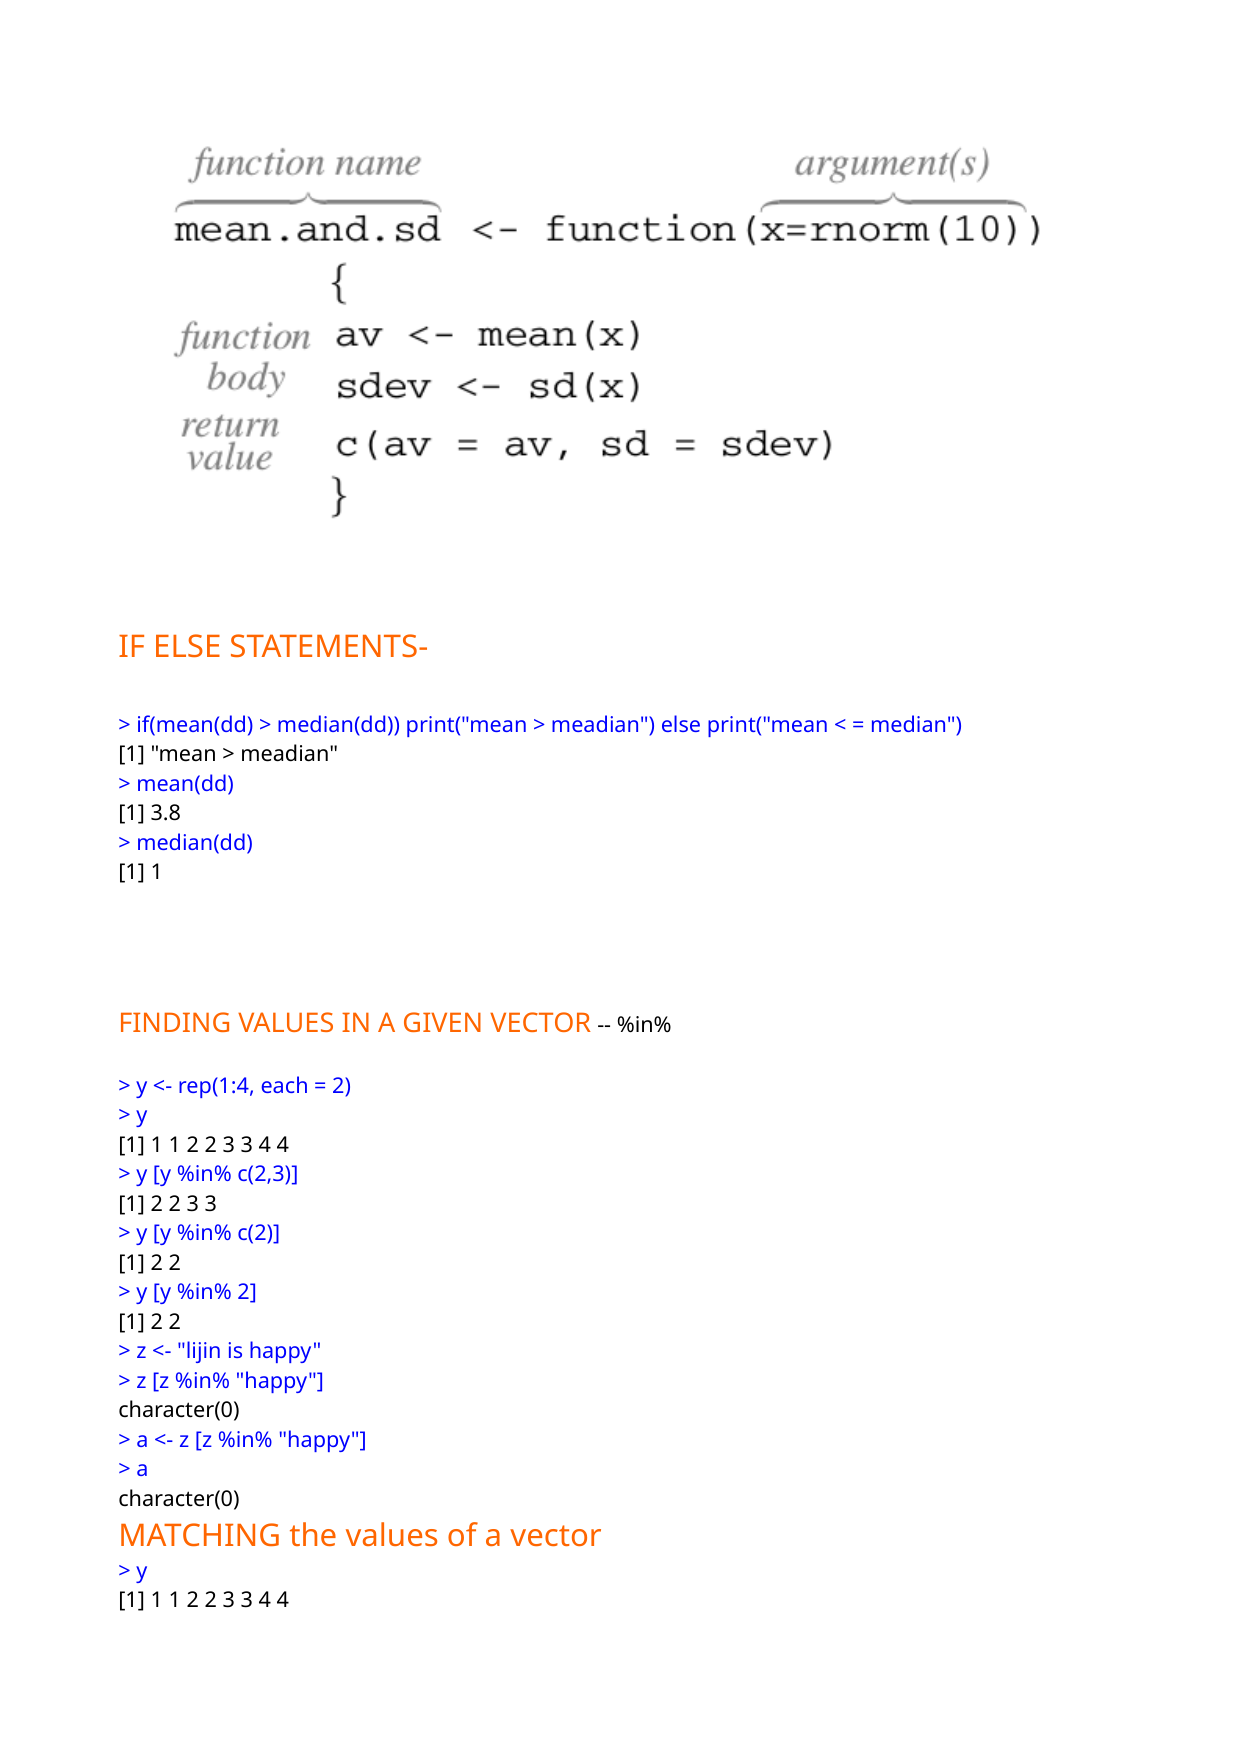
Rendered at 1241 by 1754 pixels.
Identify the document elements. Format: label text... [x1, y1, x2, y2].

text > z <- "lijin is happy" [118, 1336, 1122, 1365]
text character(0) [118, 1483, 1122, 1512]
text > y [y %in% 2] [118, 1277, 1122, 1306]
text > mean(dd) [118, 768, 1122, 798]
text > z [z %in% "happy"] [118, 1365, 1122, 1394]
text > y [118, 1100, 1122, 1129]
text IF ELSE STATEMENTS- [118, 624, 1122, 667]
text character(0) [118, 1394, 1122, 1424]
picture [132, 106, 1088, 523]
text > y [y %in% c(2,3)] [118, 1159, 1122, 1188]
text [1] 1 1 2 2 3 3 4 4 [118, 1584, 1122, 1614]
text [1] "mean > meadian" [118, 739, 1122, 768]
text > y [118, 1555, 1122, 1584]
text [1] 2 2 3 3 [118, 1188, 1122, 1218]
text > a [118, 1453, 1122, 1483]
text [1] 2 2 [118, 1247, 1122, 1277]
text [1] 2 2 [118, 1306, 1122, 1336]
text MATCHING the values of a vector [118, 1512, 1122, 1555]
text > if(mean(dd) > median(dd)) print("mean > meadian") else print("mean < = median") [118, 709, 1122, 739]
text [1] 3.8 [118, 798, 1122, 827]
text > median(dd) [118, 827, 1122, 857]
text [1] 1 [118, 857, 1122, 886]
text [1] 1 1 2 2 3 3 4 4 [118, 1129, 1122, 1159]
text FINDING VALUES IN A GIVEN VECTOR -- %in% [118, 1004, 1122, 1041]
text > y [y %in% c(2)] [118, 1218, 1122, 1247]
text > a <- z [z %in% "happy"] [118, 1424, 1122, 1453]
text > y <- rep(1:4, each = 2) [118, 1070, 1122, 1100]
